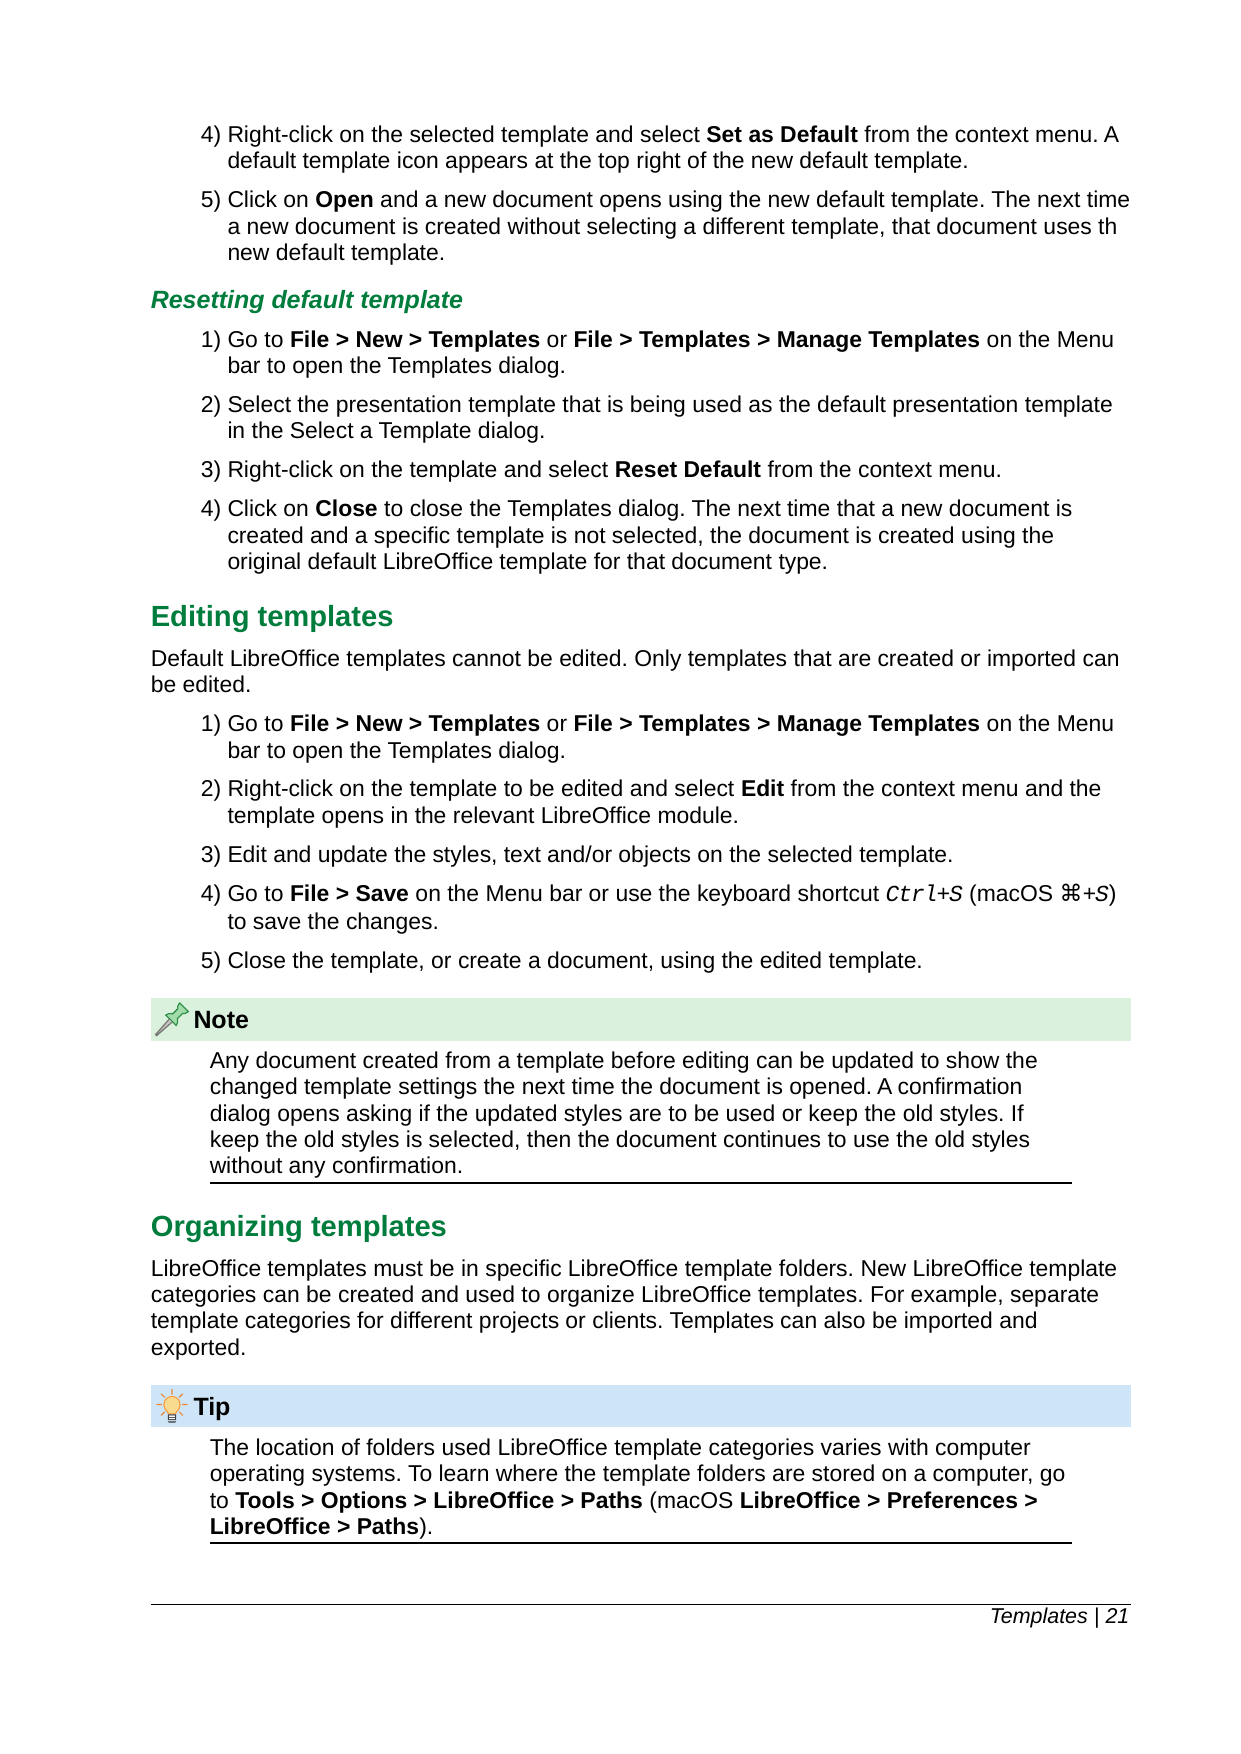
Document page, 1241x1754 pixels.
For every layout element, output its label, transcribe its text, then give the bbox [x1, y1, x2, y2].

text LibreOffice templates must be in specific LibreOffice template folders. New LibreOffice template categories can be created and used to organize LibreOffice templates. For example, separate template categories for different projects or clients. Templates can also be imported and exported. [151, 1254, 1131, 1360]
list Select the presentation template that is being used as the default presentation template in the Select a Template dialog. [227, 391, 1131, 444]
list Right-click on the template to be edited and select Edit from the context menu and the template opens in the relevant LibreOffice module. [227, 775, 1131, 828]
list Default LibreOffice templates cannot be edited. Only templates that are created or imported can be edited. [151, 645, 1131, 698]
subtitle Editing templates [151, 599, 1131, 633]
list Right-click on the template and select Reset Default from the context menu. [227, 456, 1131, 483]
list Go to File > New > Templates or File > Templates > Manage Templates on the Menu bar to open the Templates dialog. [227, 326, 1131, 379]
list Go to File > New > Templates or File > Templates > Manage Templates on the Menu bar to open the Templates dialog. [227, 710, 1131, 763]
list Click on Close to close the Templates dialog. The next time that a new document is created and a specific template is not selected, the document is created using the original default LibreOffice template for that document type. [227, 495, 1131, 574]
list Edit and update the styles, text and/or objects on the selected template. [227, 841, 1131, 867]
text The location of folders used LibreOffice template categories varies with computer operating systems. To learn where the template folders are stored on a computer, go to Tools > Options > LibreOffice > Paths (macOS LibreOffice > Preferences > LibreOffice > Paths). [209, 1434, 1072, 1544]
list Go to File > Save on the Menu bar or use the keyboard shortcut Ctrl+S (macOS ⌘+S) to save the changes. [227, 879, 1131, 934]
subtitle Organizing templates [151, 1208, 1131, 1242]
subtitle Resetting default template [151, 285, 1131, 313]
text Any document created from a template before editing can be updated to show the changed template settings the next time the document is opened. A confirmation dialog opens asking if the updated styles are to be used or keep the old styles. If keep the old styles is selected, then the document continues to use the old styles without any confirmation. [209, 1047, 1072, 1184]
subtitle Tip [193, 1385, 1131, 1427]
subtitle Note [151, 998, 1131, 1041]
list Right-click on the selected template and select Set as Default from the context menu. A default template icon appears at the top right of the new default template. [227, 121, 1131, 174]
list Close the template, or create a document, using the edited template. [227, 947, 1131, 973]
list Click on Open and a new document opens using the new default template. The next time a new document is created without selecting a different template, that document uses th new default template. [227, 186, 1131, 265]
